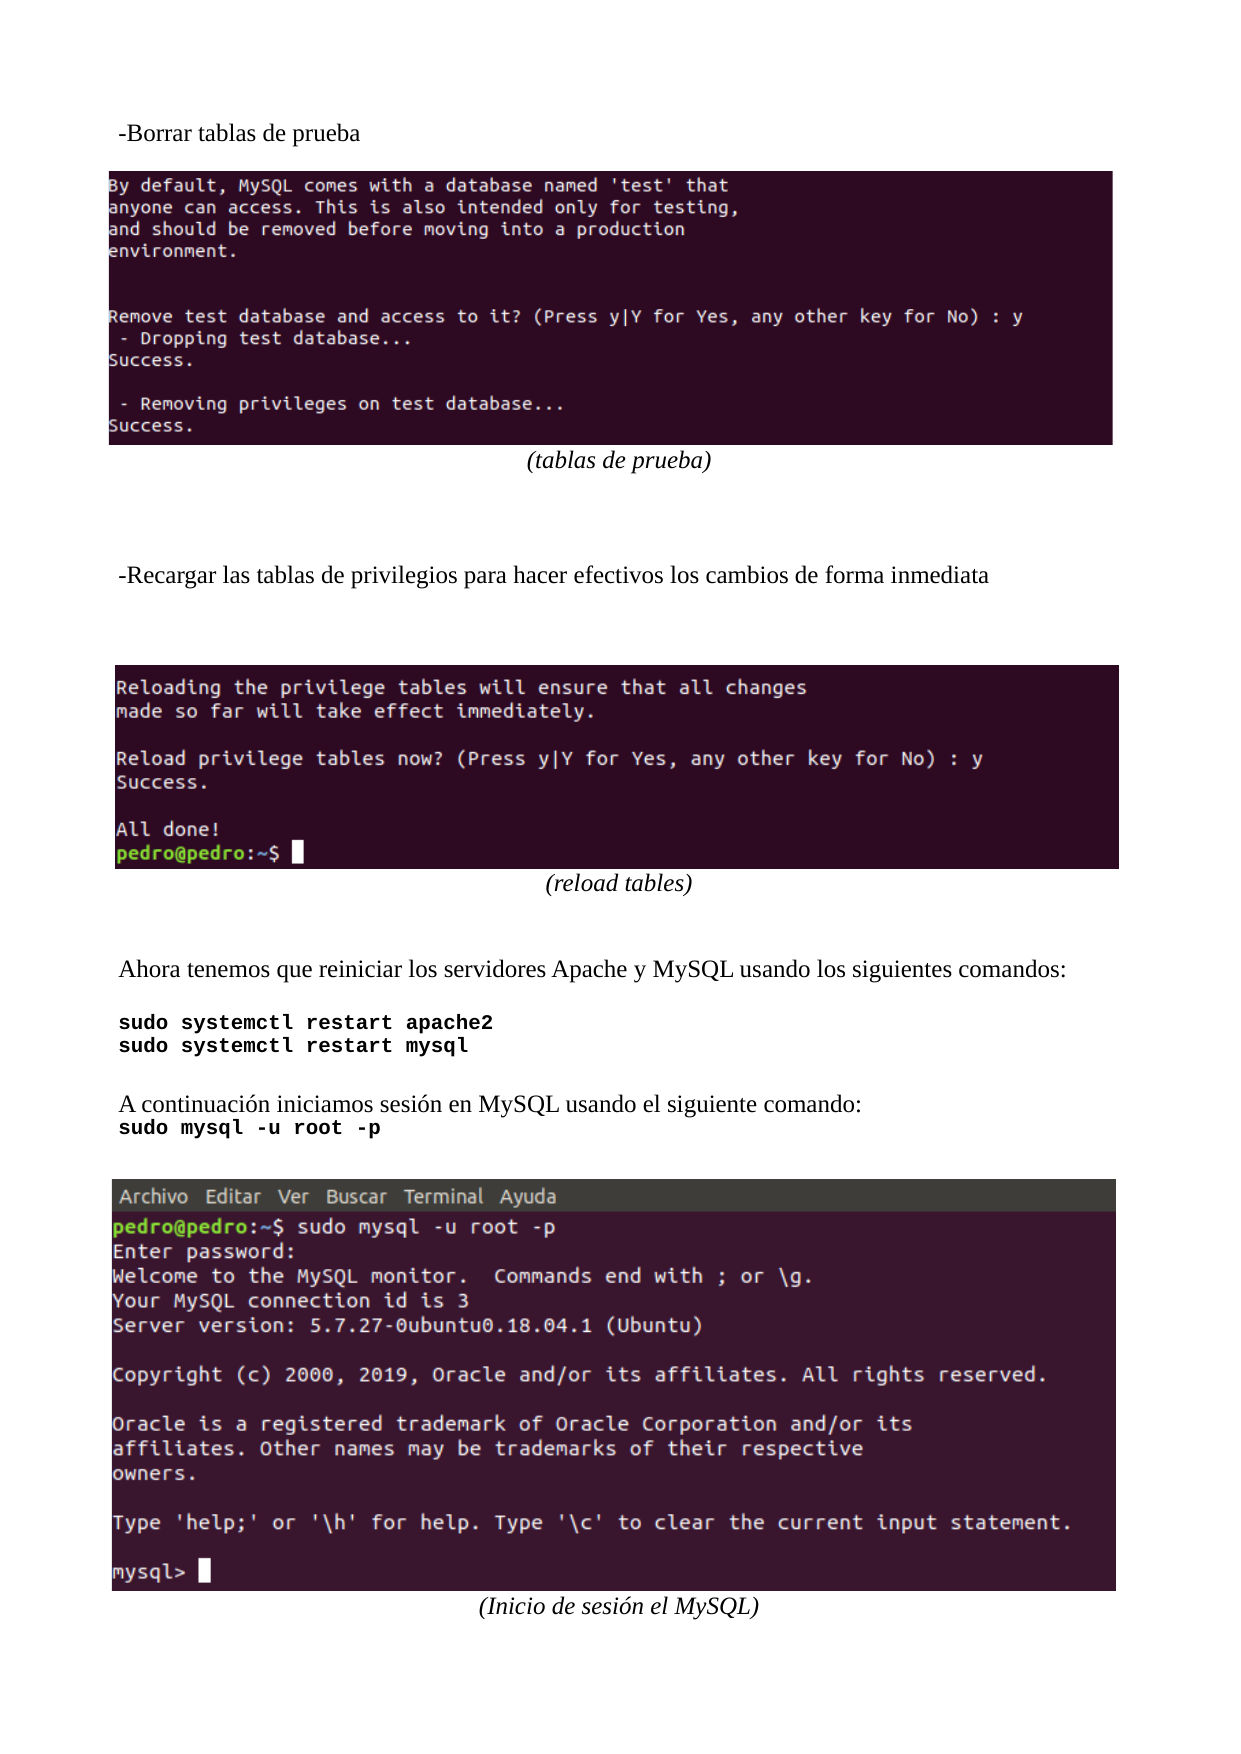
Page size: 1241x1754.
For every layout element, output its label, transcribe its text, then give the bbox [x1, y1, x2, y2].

text (tablas de prueba) [118, 147, 1122, 473]
text A continuación iniciamos sesión en MySQL usando el siguiente comando: [118, 1089, 1122, 1117]
text sudo mysql -u root -p [118, 1117, 1122, 1141]
text sudo systemctl restart apache2 [118, 1012, 1122, 1036]
picture [115, 665, 1119, 869]
text -Recargar las tablas de privilegios para hacer efectivos los cambios de forma inmediata [118, 560, 1122, 588]
text (Inicio de sesión el MySQL) [118, 1170, 1122, 1619]
text Ahora tenemos que reiniciar los servidores Apache y MySQL usando los siguientes comandos: [118, 954, 1122, 983]
picture [108, 171, 1113, 445]
text (reload tables) [118, 646, 1122, 897]
text sudo systemctl restart mysql [118, 1036, 1122, 1059]
text -Borrar tablas de prueba [118, 118, 1122, 147]
picture [111, 1179, 1116, 1591]
